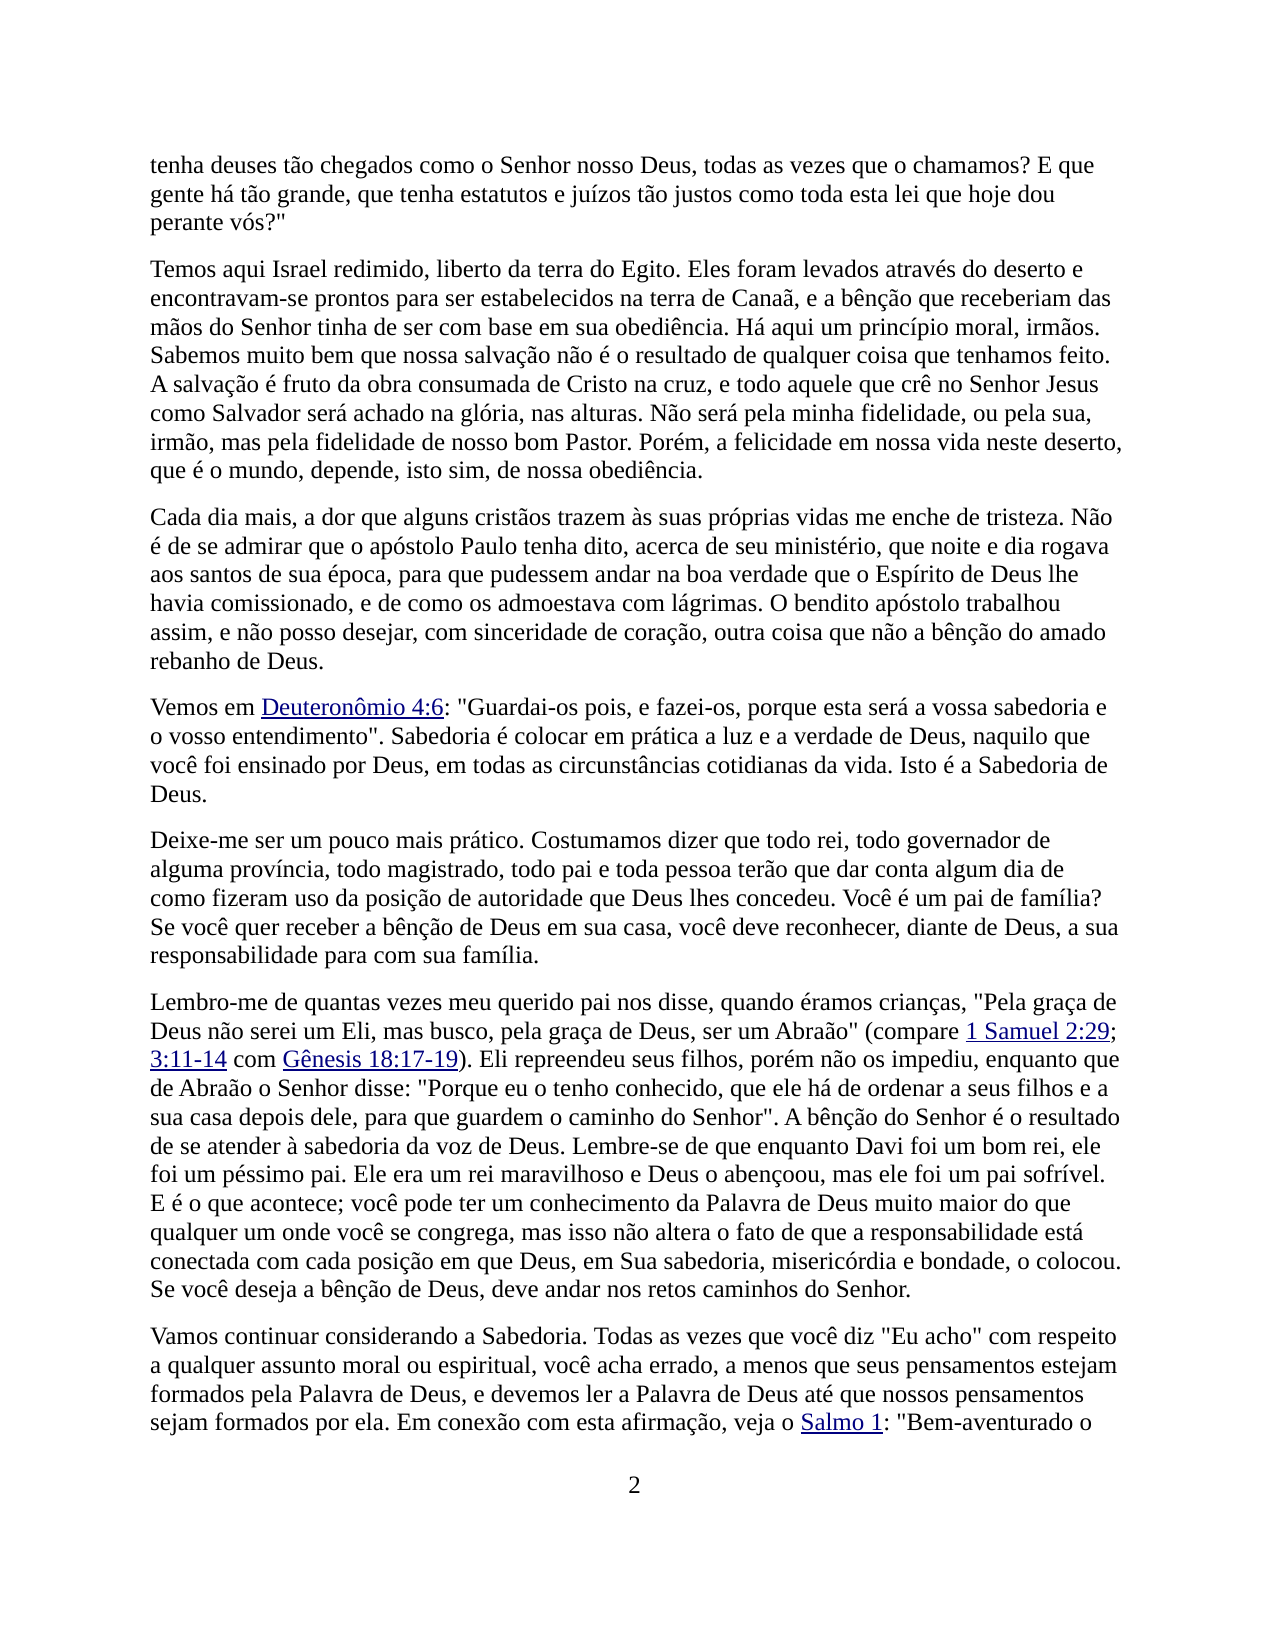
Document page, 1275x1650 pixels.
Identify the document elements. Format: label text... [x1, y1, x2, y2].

text Vamos continuar considerando a Sabedoria. Todas as vezes que você diz "Eu acho" com respeito a qualquer assunto moral ou espiritual, você acha errado, a menos que seus pensamentos estejam formados pela Palavra de Deus, e devemos ler a Palavra de Deus até que nossos pensamentos sejam formados por ela. Em conexão com esta afirmação, veja o Salmo 1: "Bem-aventurado o [150, 1321, 1125, 1436]
text Deixe-me ser um pouco mais prático. Costumamos dizer que todo rei, todo governador de alguma província, todo magistrado, todo pai e toda pessoa terão que dar conta algum dia de como fizeram uso da posição de autoridade que Deus lhes concedeu. Você é um pai de família? Se você quer receber a bênção de Deus em sua casa, você deve reconhecer, diante de Deus, a sua responsabilidade para com sua família. [150, 825, 1125, 969]
text Cada dia mais, a dor que alguns cristãos trazem às suas próprias vidas me enche de tristeza. Não é de se admirar que o apóstolo Paulo tenha dito, acerca de seu ministério, que noite e dia rogava aos santos de sua época, para que pudessem andar na boa verdade que o Espírito de Deus lhe havia comissionado, e de como os admoestava com lágrimas. O bendito apóstolo trabalhou assim, e não posso desejar, com sinceridade de coração, outra coisa que não a bênção do amado rebanho de Deus. [150, 502, 1125, 674]
text tenha deuses tão chegados como o Senhor nosso Deus, todas as vezes que o chamamos? E que gente há tão grande, que tenha estatutos e juízos tão justos como toda esta lei que hoje dou perante vós?" [150, 150, 1125, 236]
text Temos aqui Israel redimido, liberto da terra do Egito. Eles foram levados através do deserto e encontravam-se prontos para ser estabelecidos na terra de Canaã, e a bênção que receberiam das mãos do Senhor tinha de ser com base em sua obediência. Há aqui um princípio moral, irmãos. Sabemos muito bem que nossa salvação não é o resultado de qualquer coisa que tenhamos feito. A salvação é fruto da obra consumada de Cristo na cruz, e todo aquele que crê no Senhor Jesus como Salvador será achado na glória, nas alturas. Não será pela minha fidelidade, ou pela sua, irmão, mas pela fidelidade de nosso bom Pastor. Porém, a felicidade em nossa vida neste deserto, que é o mundo, depende, isto sim, de nossa obediência. [150, 254, 1125, 484]
text Lembro-me de quantas vezes meu querido pai nos disse, quando éramos crianças, "Pela graça de Deus não serei um Eli, mas busco, pela graça de Deus, ser um Abraão" (compare 1 Samuel 2:29; 3:11-14 com Gênesis 18:17-19). Eli repreendeu seus filhos, porém não os impediu, enquanto que de Abraão o Senhor disse: "Porque eu o tenho conhecido, que ele há de ordenar a seus filhos e a sua casa depois dele, para que guardem o caminho do Senhor". A bênção do Senhor é o resultado de se atender à sabedoria da voz de Deus. Lembre-se de que enquanto Davi foi um bom rei, ele foi um péssimo pai. Ele era um rei maravilhoso e Deus o abençoou, mas ele foi um pai sofrível. E é o que acontece; você pode ter um conhecimento da Palavra de Deus muito maior do que qualquer um onde você se congrega, mas isso não altera o fato de que a responsabilidade está conectada com cada posição em que Deus, em Sua sabedoria, misericórdia e bondade, o colocou. Se você deseja a bênção de Deus, deve andar nos retos caminhos do Senhor. [150, 987, 1125, 1303]
text Vemos em Deuteronômio 4:6: "Guardai-os pois, e fazei-os, porque esta será a vossa sabedoria e o vosso entendimento". Sabedoria é colocar em prática a luz e a verdade de Deus, naquilo que você foi ensinado por Deus, em todas as circunstâncias cotidianas da vida. Isto é a Sabedoria de Deus. [150, 692, 1125, 807]
